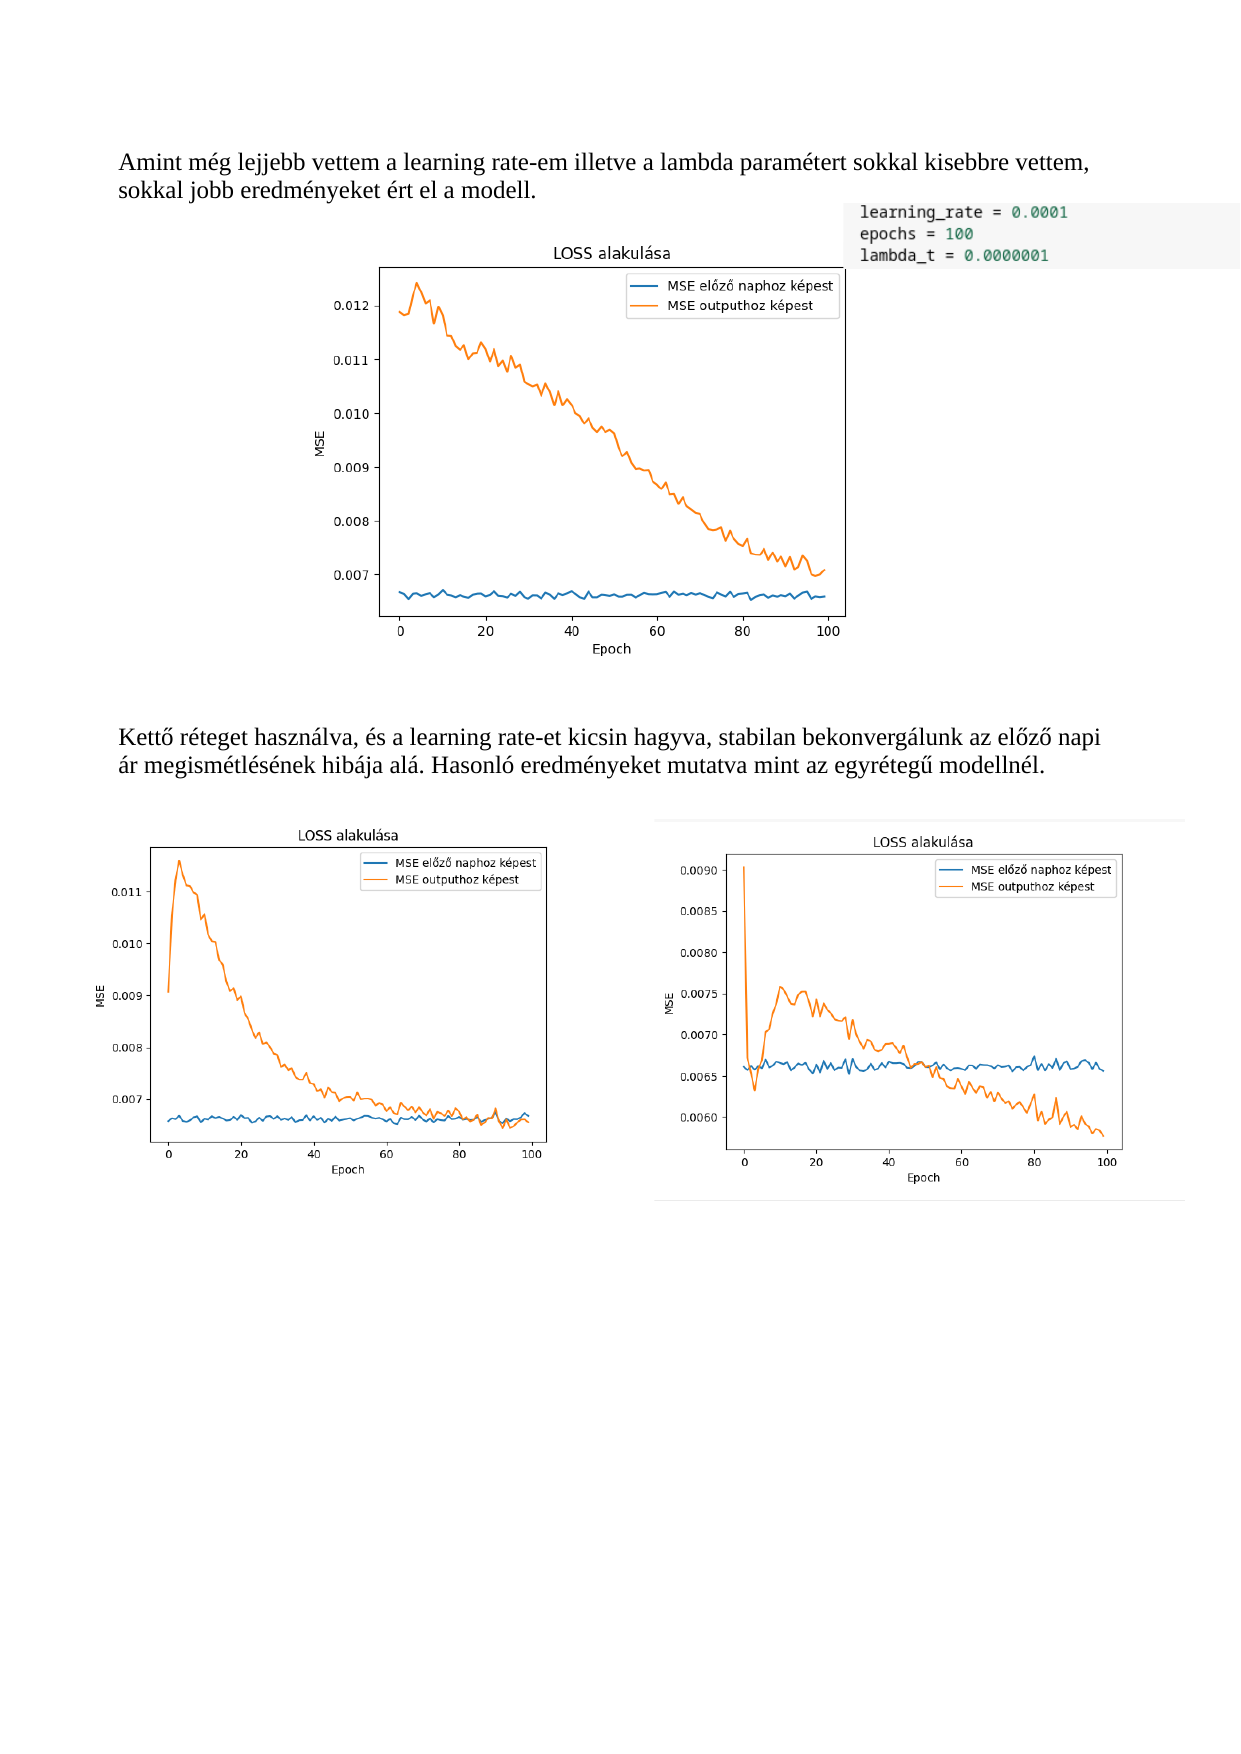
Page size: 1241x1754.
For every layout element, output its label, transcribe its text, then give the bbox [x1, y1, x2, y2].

picture [82, 821, 600, 1189]
text Kettő réteget használva, és a learning rate-et kicsin hagyva, stabilan bekonvergálunk az előző napi ár megismétlésének hibája alá. Hasonló eredményeket mutatva mint az egyrétegű modellnél. [118, 722, 1122, 779]
picture [654, 819, 1185, 1201]
picture [303, 203, 1241, 670]
text Amint még lejjebb vettem a learning rate-em illetve a lambda paramétert sokkal kisebbre vettem, sokkal jobb eredményeket ért el a modell. [118, 147, 1122, 204]
